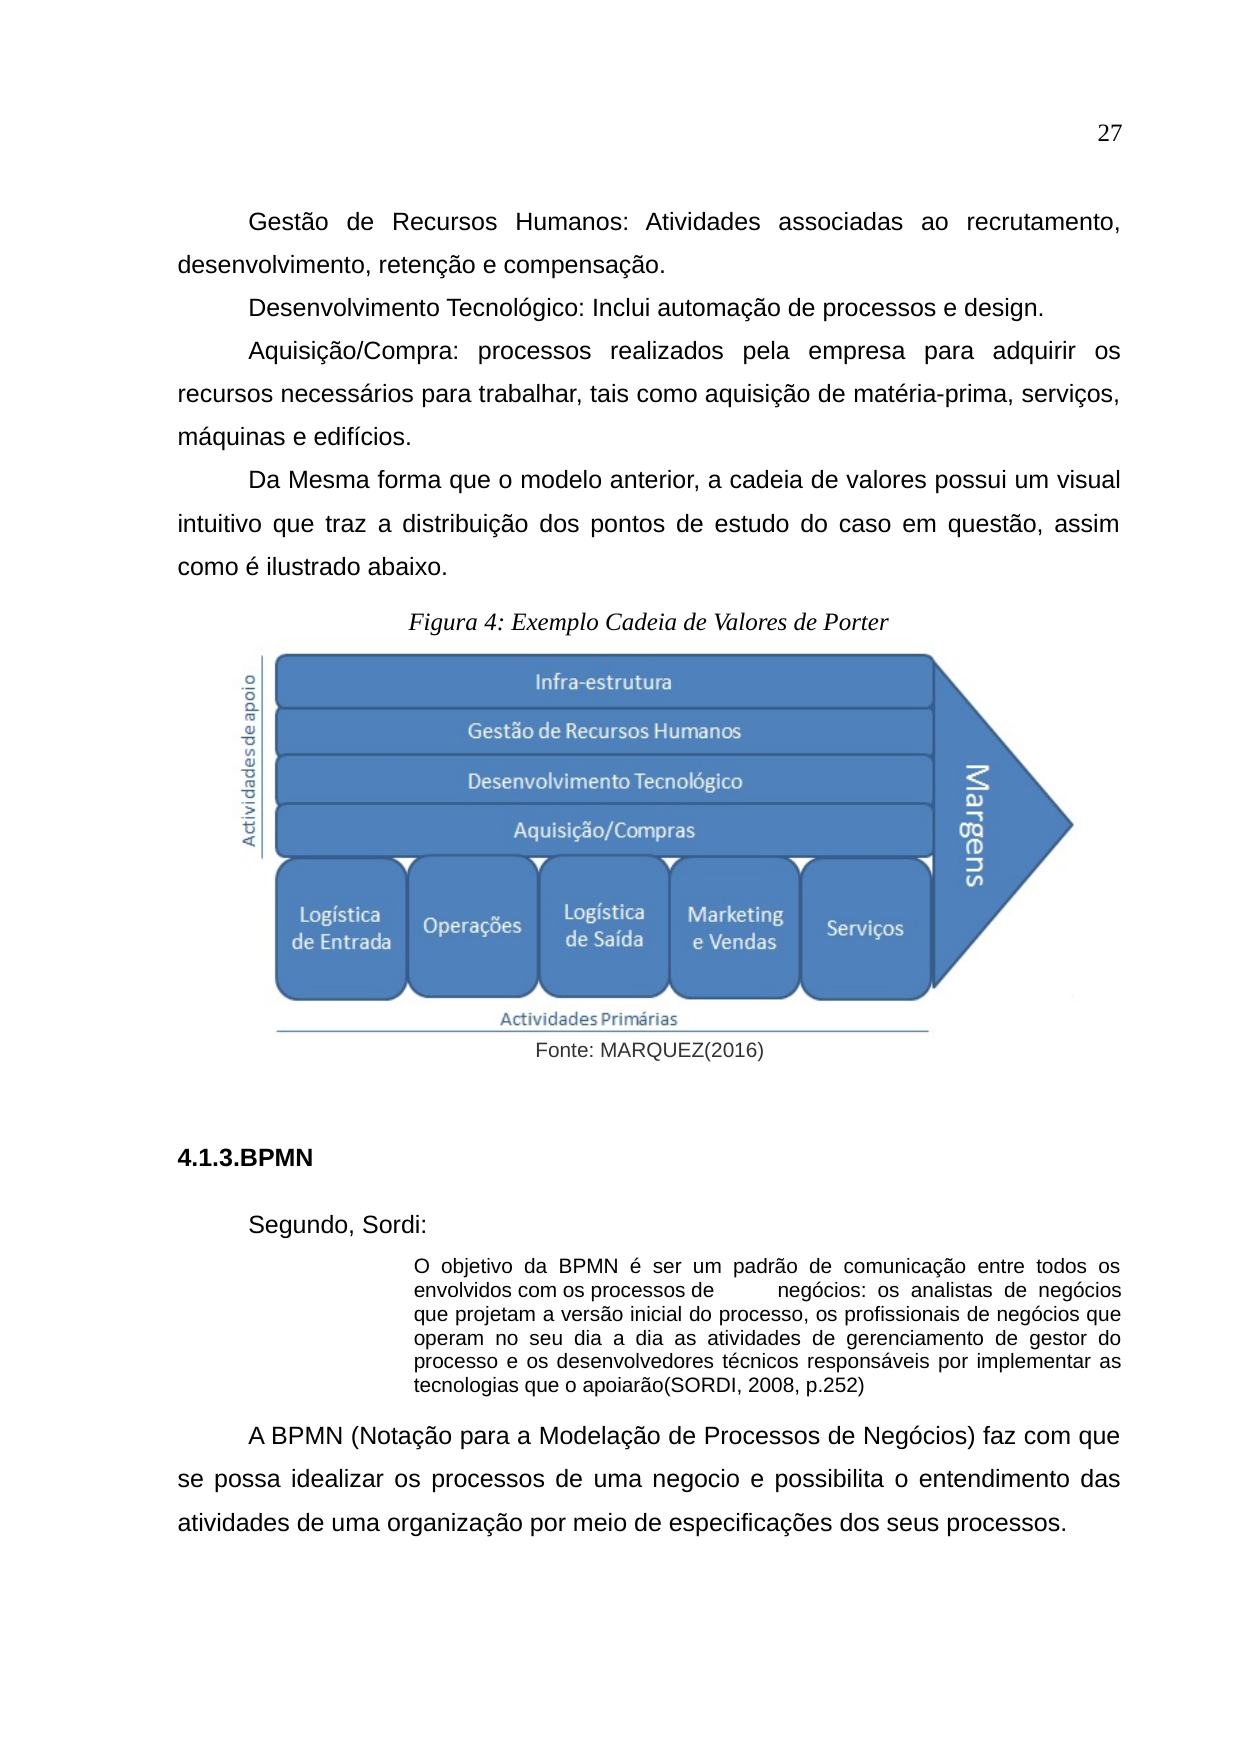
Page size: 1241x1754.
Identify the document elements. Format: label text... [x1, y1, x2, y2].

text Da Mesma forma que o modelo anterior, a cadeia de valores possui um visual intuitivo que traz a distribuição dos pontos de estudo do caso em questão, assim como é ilustrado abaixo. [177, 465, 1122, 580]
text Segundo, Sordi: [177, 1210, 1122, 1239]
text [177, 595, 1122, 607]
text Aquisição/Compra: processos realizados pela empresa para adquirir os recursos necessários para trabalhar, tais como aquisição de matéria-prima, serviços, máquinas e edifícios. [177, 336, 1122, 451]
text Fonte: MARQUEZ(2016) [177, 1038, 1122, 1062]
text O objetivo da BPMN é ser um padrão de comunicação entre todos os envolvidos com os processos de negócios: os analistas de negócios que projetam a versão inicial do processo, os profissionais de negócios que operam no seu dia a dia as atividades de gerenciamento de gestor do processo e os desenvolvedores técnicos responsáveis por implementar as tecnologias que o apoiarão(SORDI, 2008, p.252) [413, 1253, 1122, 1397]
text A BPMN (Notação para a Modelação de Processos de Negócios) faz com que se possa idealizar os processos de uma negocio e possibilita o entendimento das atividades de uma organização por meio de especificações dos seus processos. [177, 1421, 1122, 1536]
text Figura 4: Exemplo Cadeia de Valores de Porter [177, 607, 1122, 1038]
subtitle 4.1.3.BPMN [177, 1142, 1122, 1171]
text Gestão de Recursos Humanos: Atividades associadas ao recrutamento, desenvolvimento, retenção e compensação. [177, 207, 1122, 278]
text Desenvolvimento Tecnológico: Inclui automação de processos e design. [177, 293, 1122, 322]
picture [221, 636, 1079, 1039]
